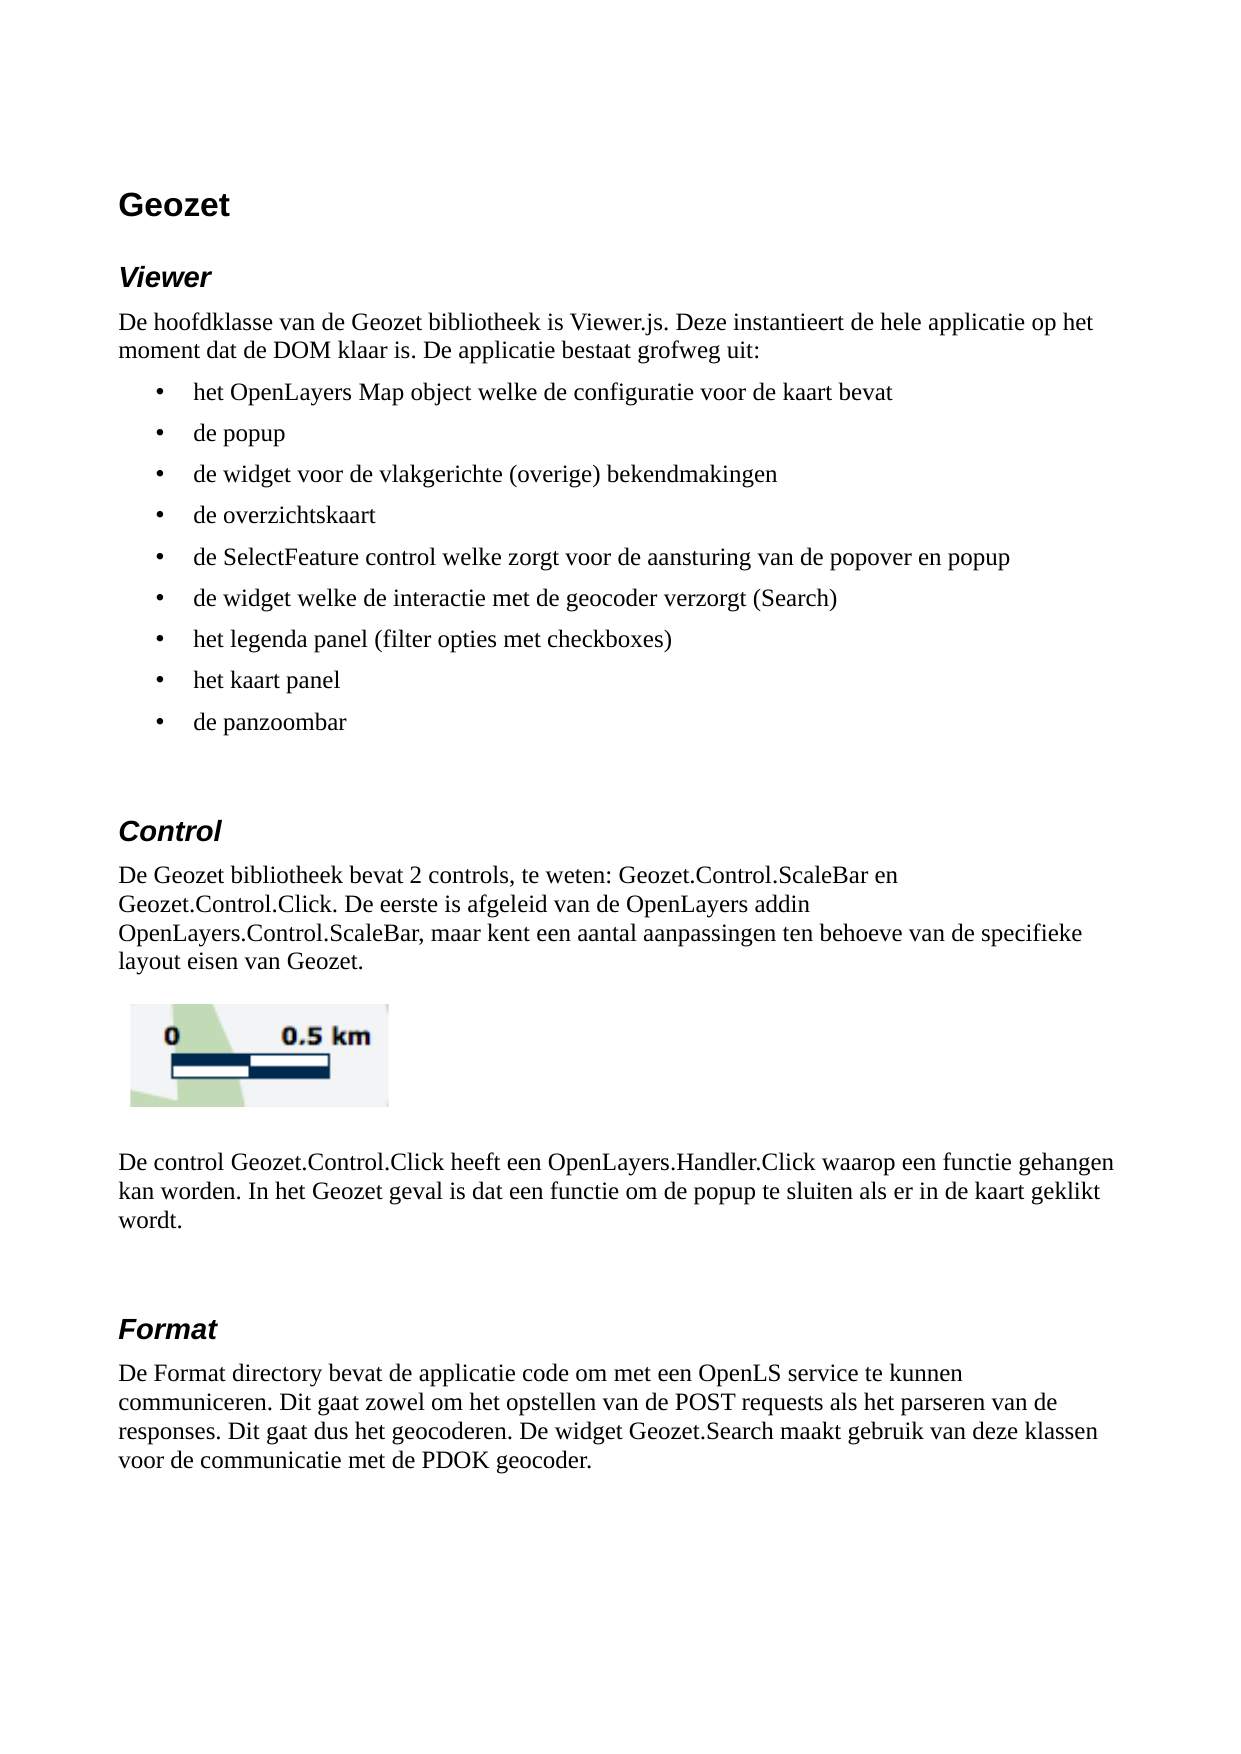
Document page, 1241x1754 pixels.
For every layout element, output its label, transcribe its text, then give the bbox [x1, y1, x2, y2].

list het OpenLayers Map object welke de configuratie voor de kaart bevat [156, 377, 1122, 405]
text De control Geozet.Control.Click heeft een OpenLayers.Handler.Click waarop een functie gehangen kan worden. In het Geozet geval is dat een functie om de popup te sluiten als er in de kaart geklikt wordt. [118, 1147, 1122, 1234]
list het legenda panel (filter opties met checkboxes) [156, 624, 1122, 653]
text De hoofdklasse van de Geozet bibliotheek is Viewer.js. Deze instantieert de hele applicatie op het moment dat de DOM klaar is. De applicatie bestaat grofweg uit: [118, 307, 1122, 364]
list de widget welke de interactie met de geocoder verzorgt (Search) [156, 583, 1122, 612]
subtitle Format [118, 1312, 1122, 1346]
list de widget voor de vlakgerichte (overige) bekendmakingen [156, 459, 1122, 488]
subtitle Control [118, 814, 1122, 848]
list de panzoombar [156, 707, 1122, 735]
subtitle Geozet [118, 184, 1122, 223]
list het kaart panel [156, 665, 1122, 694]
list de popup [156, 418, 1122, 447]
subtitle Viewer [118, 261, 1122, 294]
text De Geozet bibliotheek bevat 2 controls, te weten: Geozet.Control.ScaleBar en Geozet.Control.Click. De eerste is afgeleid van de OpenLayers addin OpenLayers.Control.ScaleBar, maar kent een aantal aanpassingen ten behoeve van de specifieke layout eisen van Geozet. [118, 860, 1122, 975]
list de overzichtskaart [156, 500, 1122, 529]
list de SelectFeature control welke zorgt voor de aansturing van de popover en popup [156, 542, 1122, 570]
text De Format directory bevat de applicatie code om met een OpenLS service te kunnen communiceren. Dit gaat zowel om het opstellen van de POST requests als het parseren van de responses. Dit gaat dus het geocoderen. De widget Geozet.Search maakt gebruik van deze klassen voor de communicatie met de PDOK geocoder. [118, 1358, 1122, 1473]
picture [130, 1004, 389, 1107]
